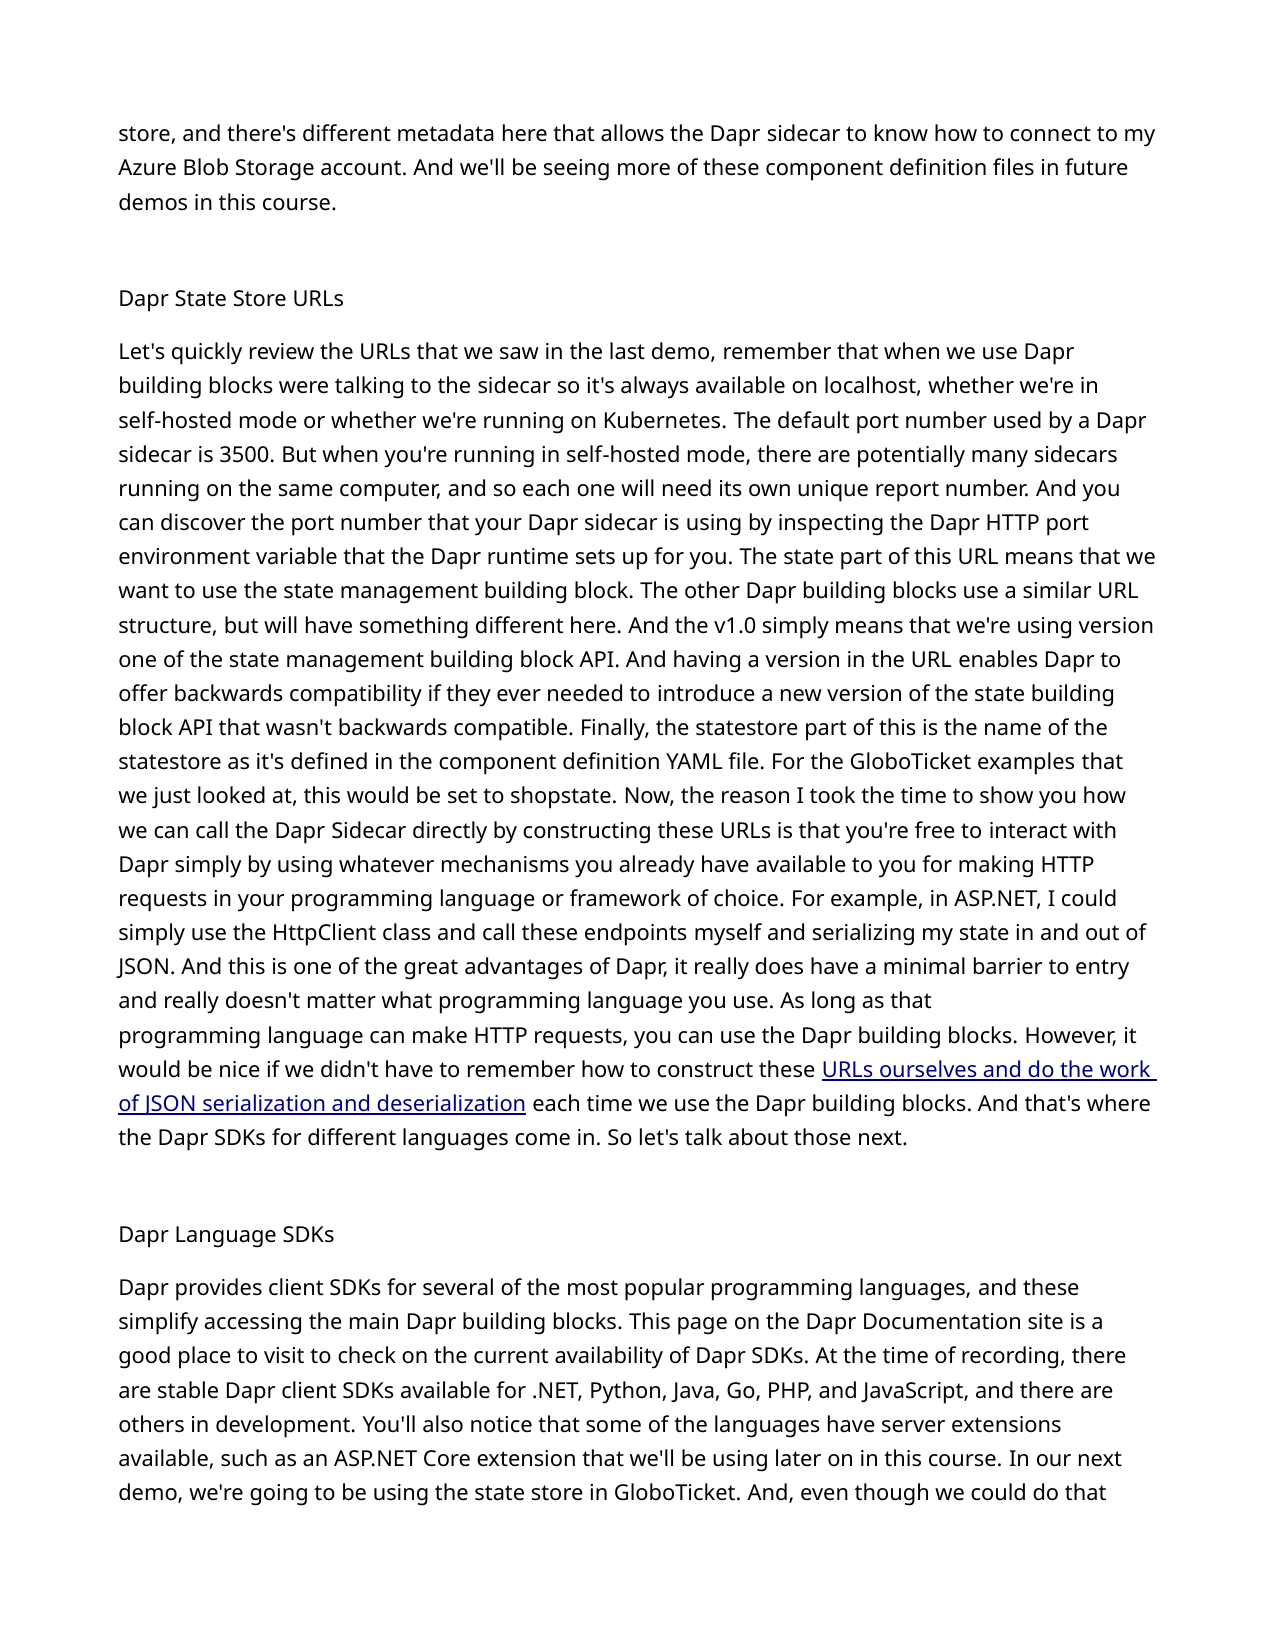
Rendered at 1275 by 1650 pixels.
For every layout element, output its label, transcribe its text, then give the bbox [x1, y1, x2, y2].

text store, and there's different metadata here that allows the Dapr sidecar to know how to connect to my Azure Blob Storage account. And we'll be seeing more of these component definition files in future demos in this course. [118, 118, 1157, 216]
text Let's quickly review the URLs that we saw in the last demo, remember that when we use Dapr building blocks were talking to the sidecar so it's always available on localhost, whether we're in self‑hosted mode or whether we're running on Kubernetes. The default port number used by a Dapr sidecar is 3500. But when you're running in self‑hosted mode, there are potentially many sidecars running on the same computer, and so each one will need its own unique report number. And you can discover the port number that your Dapr sidecar is using by inspecting the Dapr HTTP port environment variable that the Dapr runtime sets up for you. The state part of this URL means that we want to use the state management building block. The other Dapr building blocks use a similar URL structure, but will have something different here. And the v1.0 simply means that we're using version one of the state management building block API. And having a version in the URL enables Dapr to offer backwards compatibility if they ever needed to introduce a new version of the state building block API that wasn't backwards compatible. Finally, the statestore part of this is the name of the statestore as it's defined in the component definition YAML file. For the GloboTicket examples that we just looked at, this would be set to shopstate. Now, the reason I took the time to show you how we can call the Dapr Sidecar directly by constructing these URLs is that you're free to interact with Dapr simply by using whatever mechanisms you already have available to you for making HTTP requests in your programming language or framework of choice. For example, in ASP.NET, I could simply use the HttpClient class and call these endpoints myself and serializing my state in and out of JSON. And this is one of the great advantages of Dapr, it really does have a minimal barrier to entry and really doesn't matter what programming language you use. As long as that programming language can make HTTP requests, you can use the Dapr building blocks. However, it would be nice if we didn't have to remember how to construct these URLs ourselves and do the work of JSON serialization and deserialization each time we use the Dapr building blocks. And that's where the Dapr SDKs for different languages come in. So let's talk about those next. [118, 336, 1157, 1152]
subtitle Dapr State Store URLs [118, 283, 1157, 313]
text Dapr provides client SDKs for several of the most popular programming languages, and these simplify accessing the main Dapr building blocks. This page on the Dapr Documentation site is a good place to visit to check on the current availability of Dapr SDKs. At the time of recording, there are stable Dapr client SDKs available for .NET, Python, Java, Go, PHP, and JavaScript, and there are others in development. You'll also notice that some of the languages have server extensions available, such as an ASP.NET Core extension that we'll be using later on in this course. In our next demo, we're going to be using the state store in GloboTicket. And, even though we could do that [118, 1272, 1157, 1507]
subtitle Dapr Language SDKs [118, 1219, 1157, 1249]
